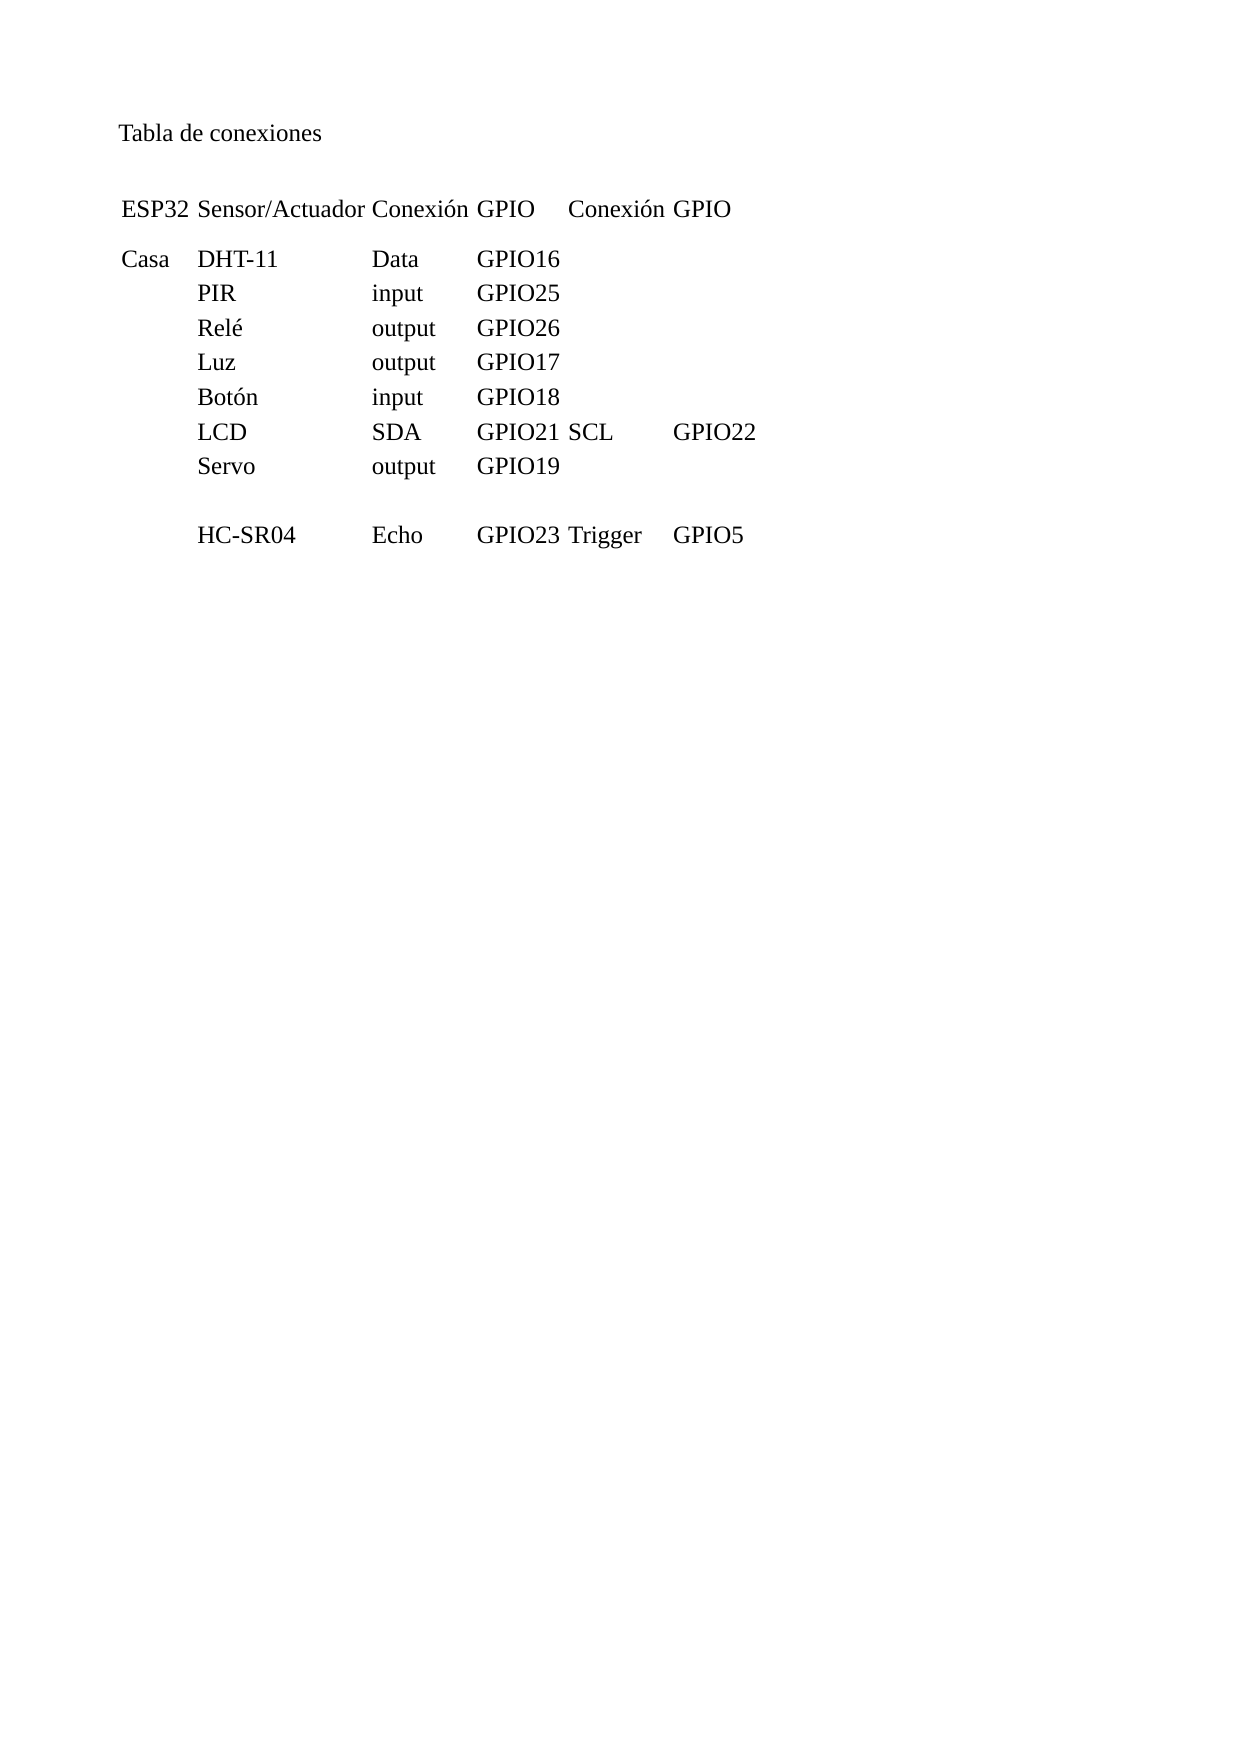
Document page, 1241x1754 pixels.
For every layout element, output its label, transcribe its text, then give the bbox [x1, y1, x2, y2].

table_cell Echo [369, 518, 474, 552]
table_cell GPIO18 [474, 379, 565, 414]
table_cell [565, 345, 670, 379]
table_cell GPIO26 [474, 310, 565, 344]
table_cell [118, 448, 194, 483]
table_cell GPIO5 [670, 518, 762, 552]
table_cell DHT-11 [194, 241, 369, 275]
text Tabla de conexiones [118, 118, 1122, 147]
table_cell output [369, 448, 474, 483]
table_cell [118, 379, 194, 414]
table_cell input [369, 379, 474, 414]
table_cell SDA [369, 414, 474, 448]
table_cell Trigger [565, 518, 670, 552]
table_cell HC-SR04 [194, 518, 369, 552]
table_header Conexión [565, 176, 670, 241]
table_cell [670, 379, 762, 414]
table_cell GPIO17 [474, 345, 565, 379]
table_header GPIO [474, 176, 565, 241]
table_cell output [369, 345, 474, 379]
table_cell [565, 483, 670, 517]
table_cell [369, 483, 474, 517]
table_cell Servo [194, 448, 369, 483]
table_cell LCD [194, 414, 369, 448]
table_cell GPIO16 [474, 241, 565, 275]
table_cell GPIO25 [474, 275, 565, 310]
table_cell GPIO19 [474, 448, 565, 483]
table_cell [670, 345, 762, 379]
table_cell input [369, 275, 474, 310]
table_header Conexión [369, 176, 474, 241]
table_cell [670, 483, 762, 517]
table_cell [118, 310, 194, 344]
table_cell [118, 345, 194, 379]
table_cell GPIO23 [474, 518, 565, 552]
table_cell [118, 518, 194, 552]
table_cell Luz [194, 345, 369, 379]
table_cell [565, 310, 670, 344]
table_cell Relé [194, 310, 369, 344]
table_cell PIR [194, 275, 369, 310]
table_cell [670, 241, 762, 275]
table_header Sensor/Actuador [194, 176, 369, 241]
table_cell [118, 275, 194, 310]
table_cell [474, 483, 565, 517]
table_cell [565, 275, 670, 310]
table_cell Casa [118, 241, 194, 275]
table_cell [670, 448, 762, 483]
table_cell Botón [194, 379, 369, 414]
table_header ESP32 [118, 176, 194, 241]
table_cell [194, 483, 369, 517]
table_cell [565, 241, 670, 275]
table_cell [118, 483, 194, 517]
table_cell [565, 379, 670, 414]
table_cell [118, 414, 194, 448]
table_header GPIO [670, 176, 762, 241]
table_cell SCL [565, 414, 670, 448]
table_cell GPIO22 [670, 414, 762, 448]
table_cell GPIO21 [474, 414, 565, 448]
table_cell output [369, 310, 474, 344]
table_cell [565, 448, 670, 483]
table_cell Data [369, 241, 474, 275]
table_cell [670, 275, 762, 310]
table_cell [670, 310, 762, 344]
